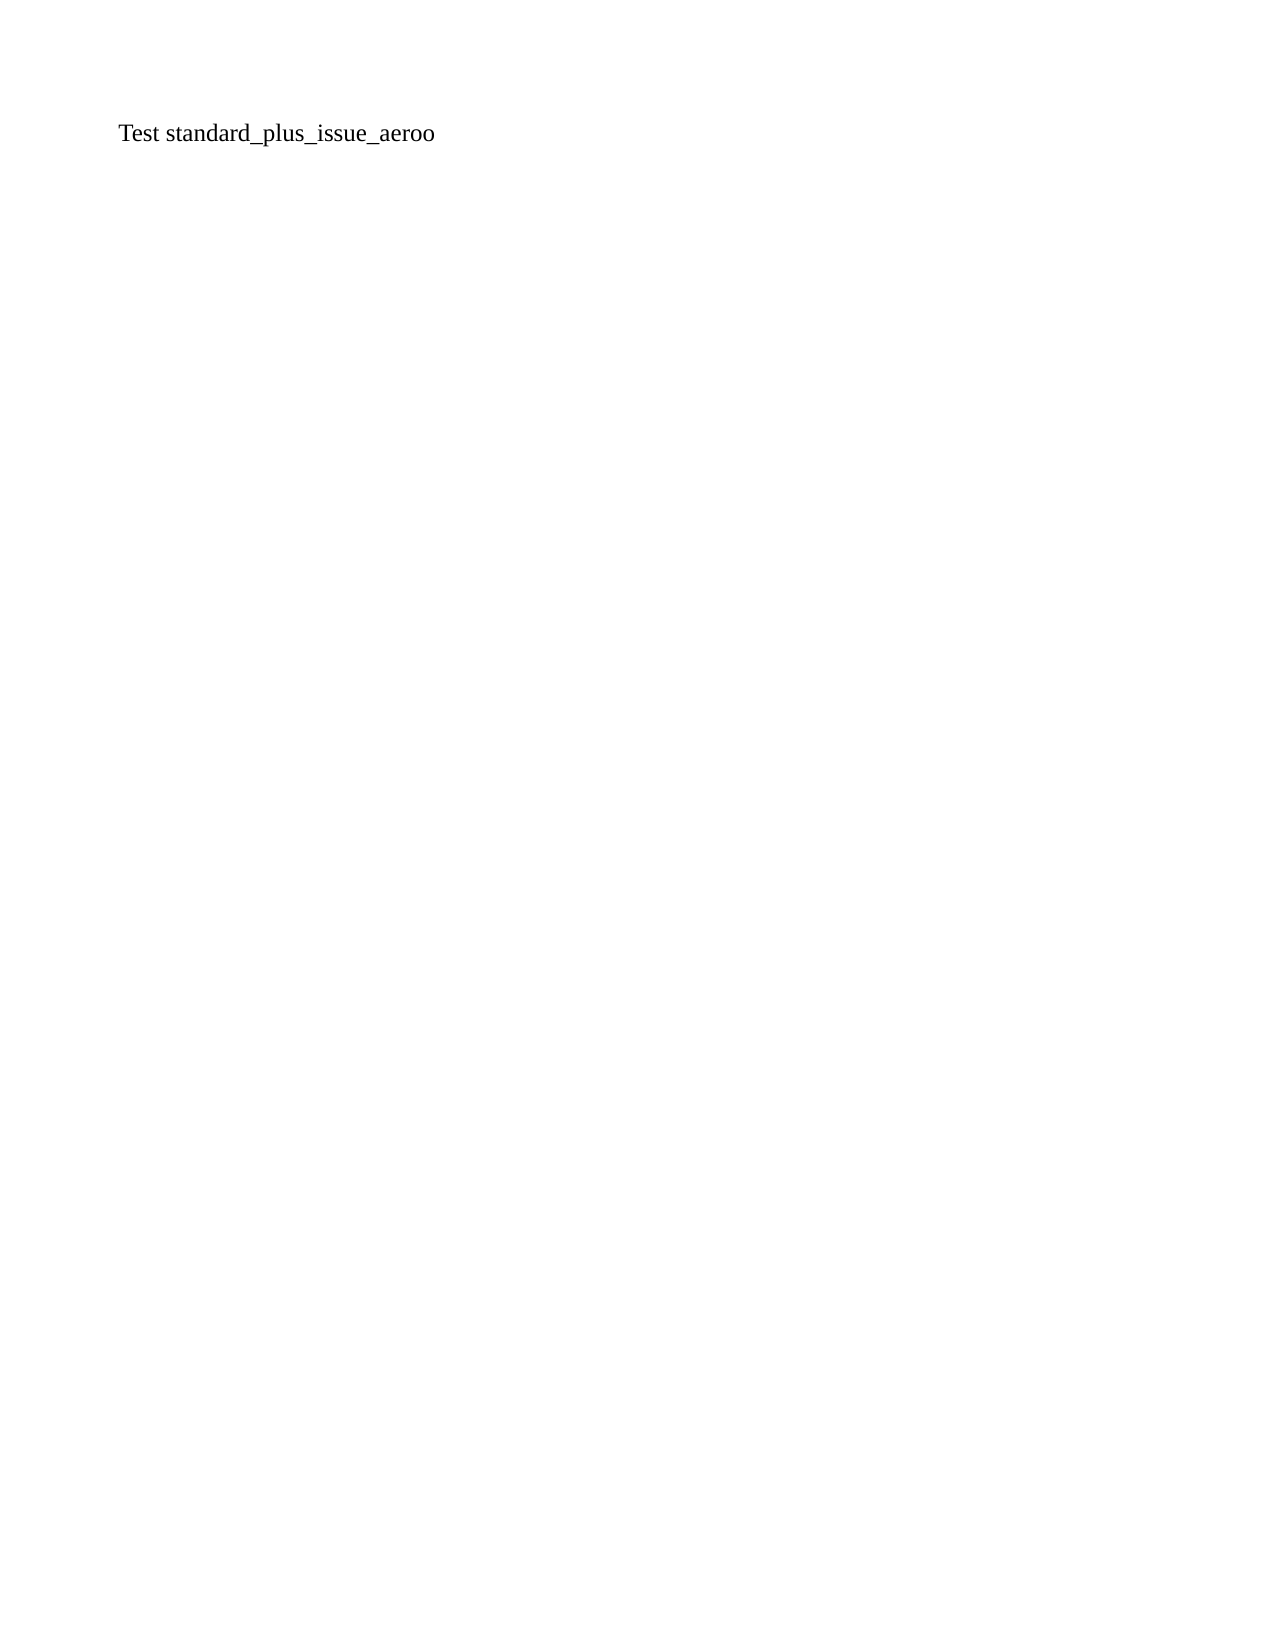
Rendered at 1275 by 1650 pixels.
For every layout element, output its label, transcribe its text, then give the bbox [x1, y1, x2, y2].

text Test standard_plus_issue_aeroo [118, 118, 1157, 147]
